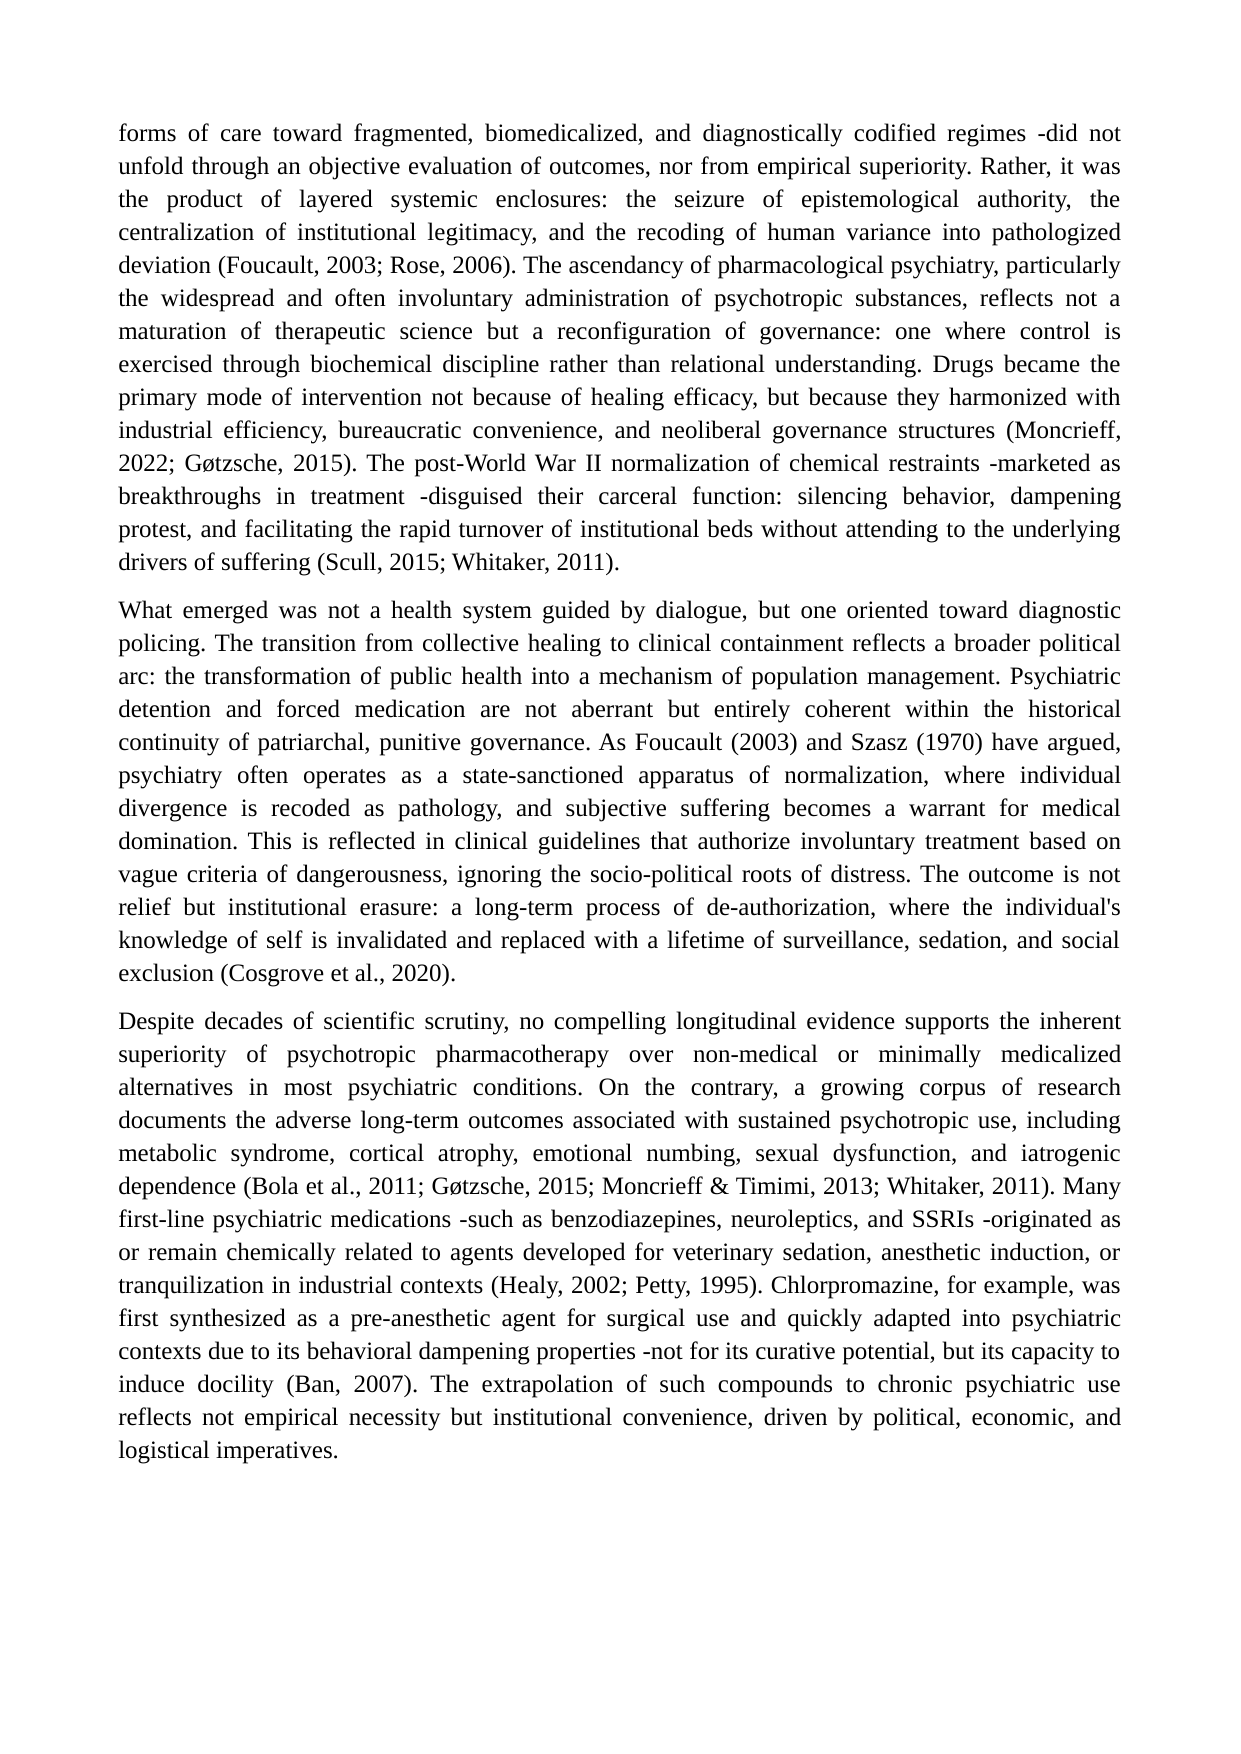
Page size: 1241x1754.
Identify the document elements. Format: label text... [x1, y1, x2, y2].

text forms of care toward fragmented, biomedicalized, and diagnostically codified regimes -did not unfold through an objective evaluation of outcomes, nor from empirical superiority. Rather, it was the product of layered systemic enclosures: the seizure of epistemological authority, the centralization of institutional legitimacy, and the recoding of human variance into pathologized deviation (Foucault, 2003; Rose, 2006). The ascendancy of pharmacological psychiatry, particularly the widespread and often involuntary administration of psychotropic substances, reflects not a maturation of therapeutic science but a reconfiguration of governance: one where control is exercised through biochemical discipline rather than relational understanding. Drugs became the primary mode of intervention not because of healing efficacy, but because they harmonized with industrial efficiency, bureaucratic convenience, and neoliberal governance structures (Moncrieff, 2022; Gøtzsche, 2015). The post-World War II normalization of chemical restraints -marketed as breakthroughs in treatment -disguised their carceral function: silencing behavior, dampening protest, and facilitating the rapid turnover of institutional beds without attending to the underlying drivers of suffering (Scull, 2015; Whitaker, 2011). [118, 118, 1122, 576]
text Despite decades of scientific scrutiny, no compelling longitudinal evidence supports the inherent superiority of psychotropic pharmacotherapy over non-medical or minimally medicalized alternatives in most psychiatric conditions. On the contrary, a growing corpus of research documents the adverse long-term outcomes associated with sustained psychotropic use, including metabolic syndrome, cortical atrophy, emotional numbing, sexual dysfunction, and iatrogenic dependence (Bola et al., 2011; Gøtzsche, 2015; Moncrieff & Timimi, 2013; Whitaker, 2011). Many first-line psychiatric medications -such as benzodiazepines, neuroleptics, and SSRIs -originated as or remain chemically related to agents developed for veterinary sedation, anesthetic induction, or tranquilization in industrial contexts (Healy, 2002; Petty, 1995). Chlorpromazine, for example, was first synthesized as a pre-anesthetic agent for surgical use and quickly adapted into psychiatric contexts due to its behavioral dampening properties -not for its curative potential, but its capacity to induce docility (Ban, 2007). The extrapolation of such compounds to chronic psychiatric use reflects not empirical necessity but institutional convenience, driven by political, economic, and logistical imperatives. [118, 1006, 1122, 1464]
text What emerged was not a health system guided by dialogue, but one oriented toward diagnostic policing. The transition from collective healing to clinical containment reflects a broader political arc: the transformation of public health into a mechanism of population management. Psychiatric detention and forced medication are not aberrant but entirely coherent within the historical continuity of patriarchal, punitive governance. As Foucault (2003) and Szasz (1970) have argued, psychiatry often operates as a state-sanctioned apparatus of normalization, where individual divergence is recoded as pathology, and subjective suffering becomes a warrant for medical domination. This is reflected in clinical guidelines that authorize involuntary treatment based on vague criteria of dangerousness, ignoring the socio-political roots of distress. The outcome is not relief but institutional erasure: a long-term process of de-authorization, where the individual's knowledge of self is invalidated and replaced with a lifetime of surveillance, sedation, and social exclusion (Cosgrove et al., 2020). [118, 595, 1122, 987]
